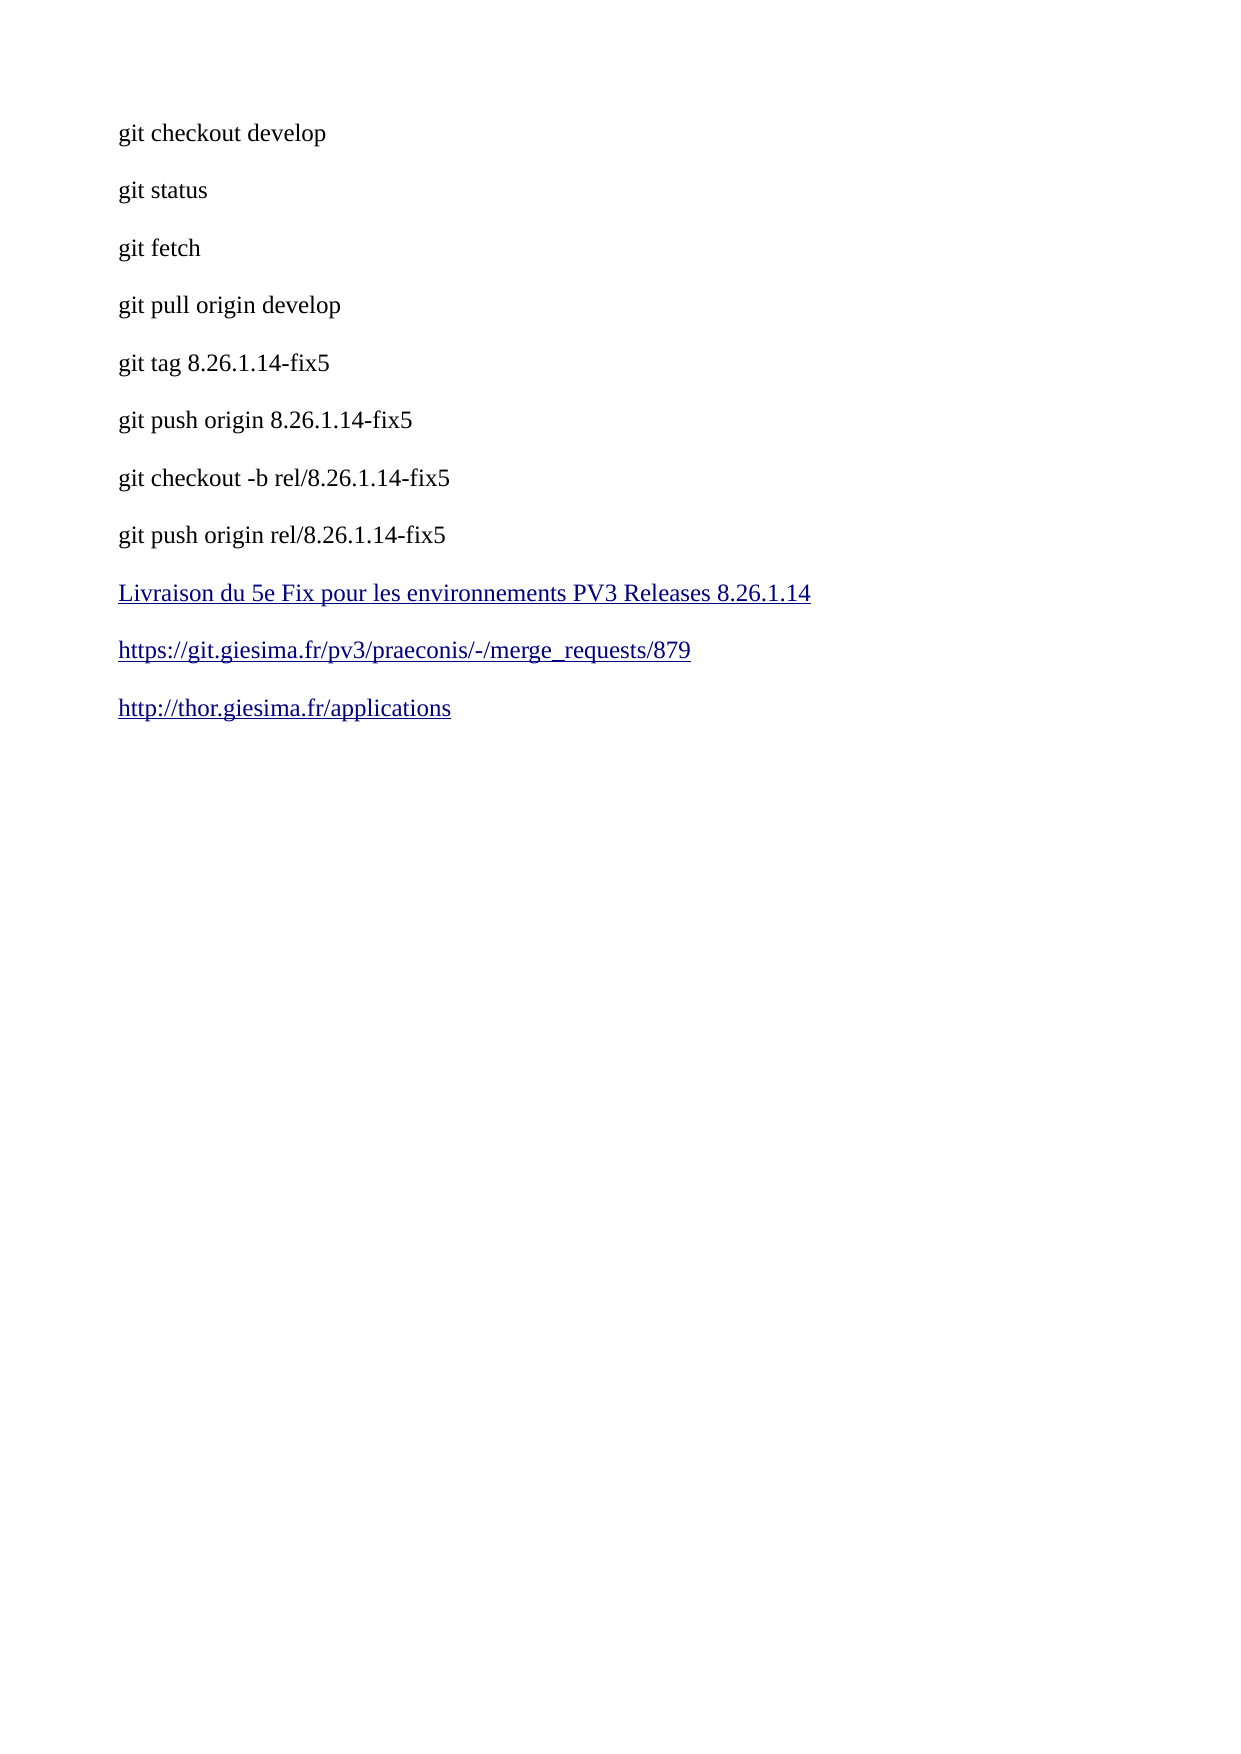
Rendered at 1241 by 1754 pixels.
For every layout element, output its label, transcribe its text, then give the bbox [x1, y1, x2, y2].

text https://git.giesima.fr/pv3/praeconis/-/merge_requests/879 [118, 636, 1122, 664]
text git push origin rel/8.26.1.14-fix5 [118, 521, 1122, 549]
text git push origin 8.26.1.14-fix5 [118, 406, 1122, 434]
text git tag 8.26.1.14-fix5 [118, 348, 1122, 377]
text git fetch [118, 233, 1122, 262]
text http://thor.giesima.fr/applications [118, 693, 1122, 722]
text git pull origin develop [118, 291, 1122, 319]
text git checkout -b rel/8.26.1.14-fix5 [118, 463, 1122, 492]
text git checkout develop [118, 118, 1122, 147]
text git status [118, 176, 1122, 204]
text Livraison du 5e Fix pour les environnements PV3 Releases 8.26.1.14 [118, 578, 1122, 607]
